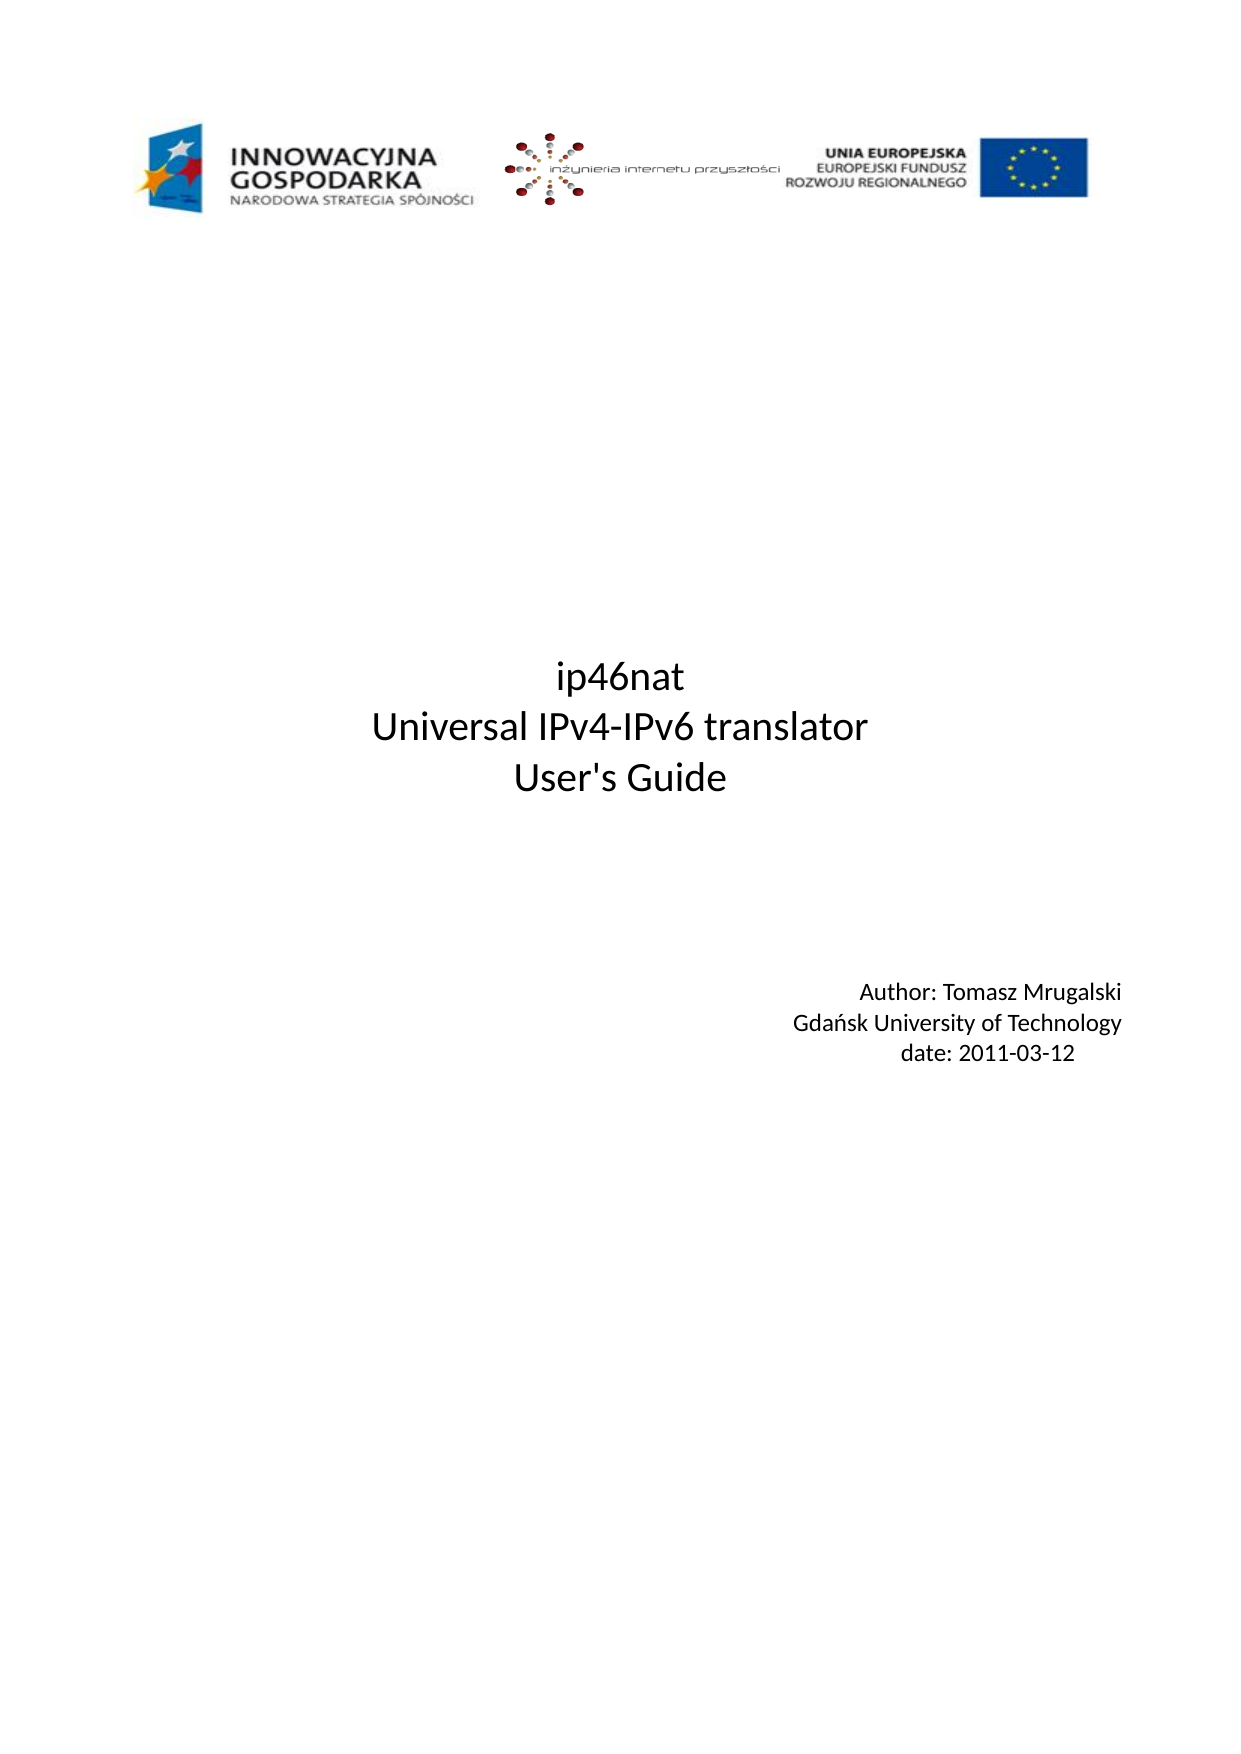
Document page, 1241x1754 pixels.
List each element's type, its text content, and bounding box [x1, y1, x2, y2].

text Universal IPv4-IPv6 translator [118, 700, 1122, 751]
text date: 2011-03-12 [118, 1037, 1122, 1068]
text Gdańsk University of Technology [118, 1007, 1122, 1037]
text Author: Tomasz Mrugalski [118, 976, 1122, 1007]
text ip46nat [118, 649, 1122, 700]
picture [132, 118, 1108, 221]
text User's Guide [118, 751, 1122, 802]
